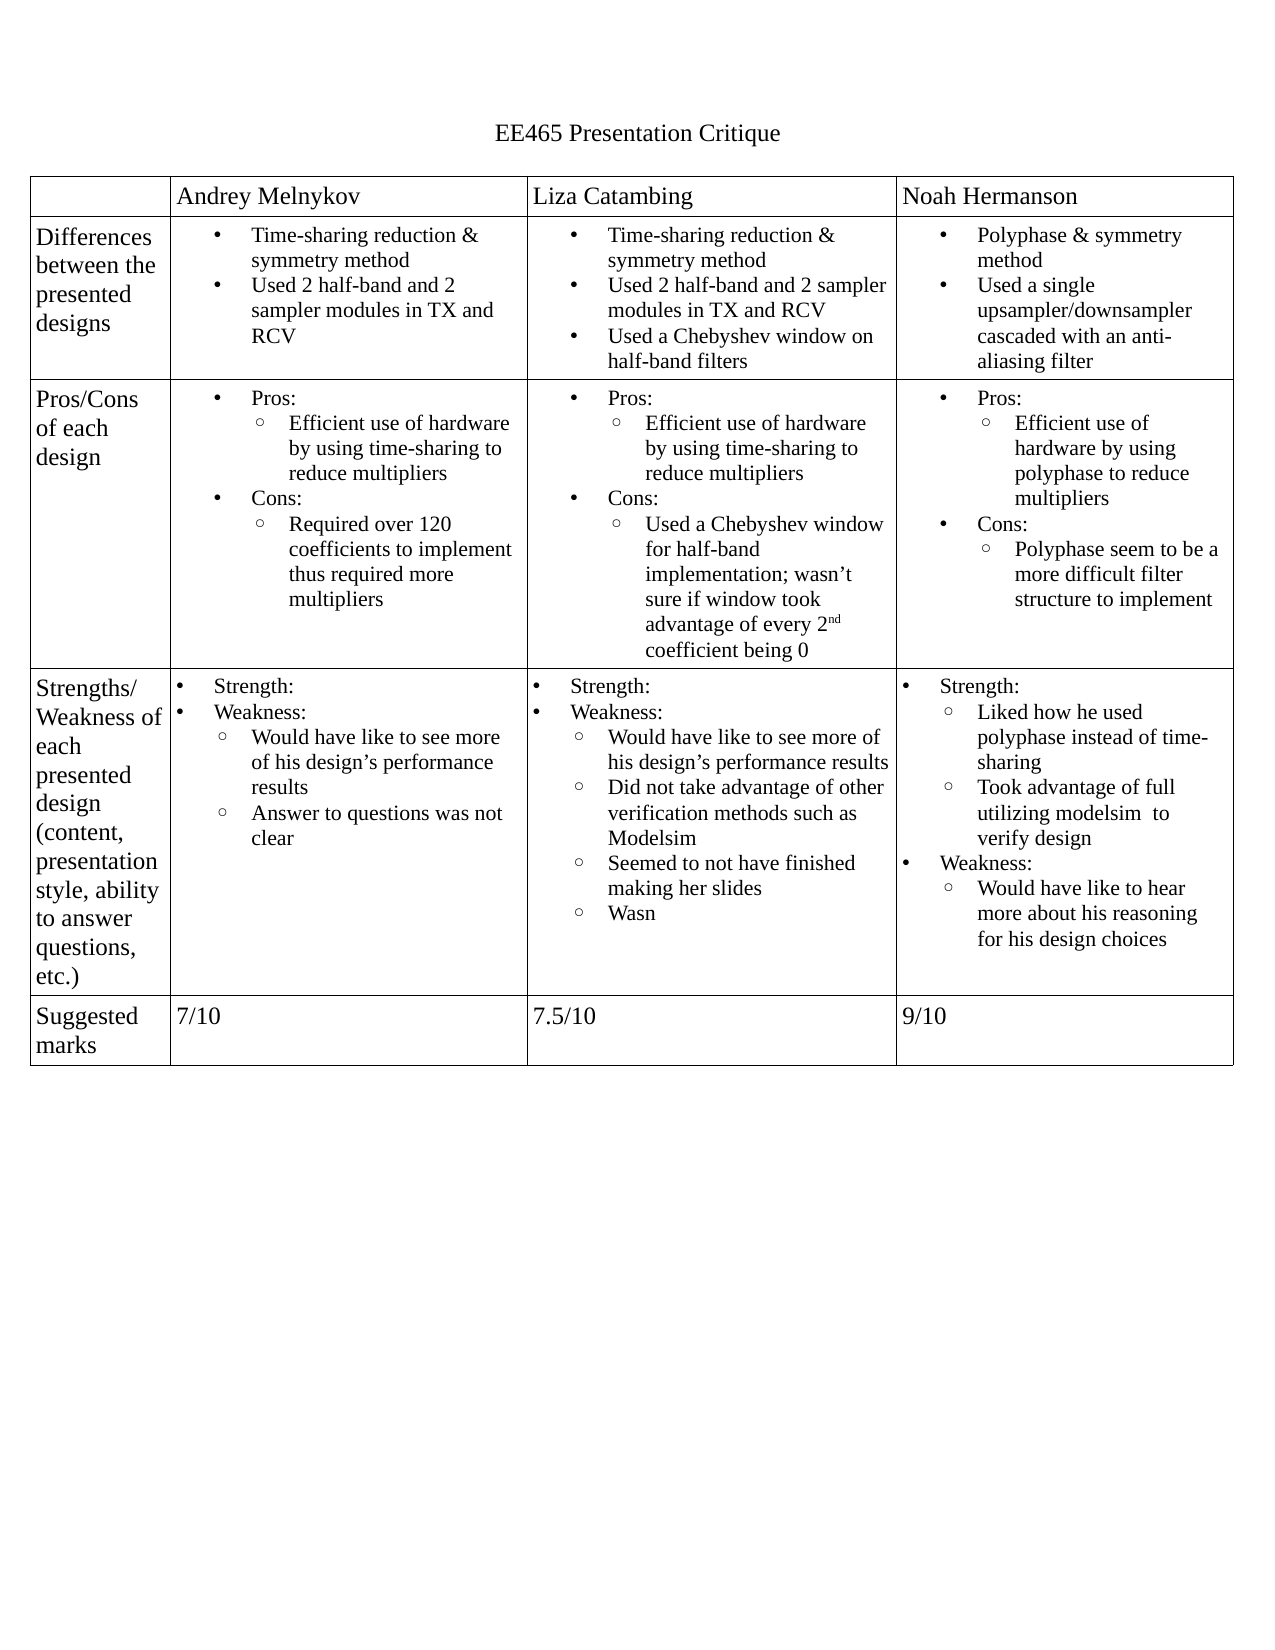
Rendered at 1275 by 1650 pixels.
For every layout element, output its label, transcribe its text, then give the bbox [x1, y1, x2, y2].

table_header Noah Hermanson [897, 177, 1233, 216]
table_cell Pros/Cons of each design [31, 380, 170, 668]
table_cell Strength: Liked how he used polyphase instead of time-sharing Took advantage of full utilizing modelsim to verify design Weakness: Would have like to hear more about his reasoning for his design choices [897, 669, 1233, 995]
table_cell Strength: Weakness: Would have like to see more of his design’s performance results Did not take advantage of other verification methods such as Modelsim Seemed to not have finished making her slides Wasn [528, 669, 896, 995]
table_cell Strength: Weakness: Would have like to see more of his design’s performance results Answer to questions was not clear [171, 669, 527, 995]
table_cell Differences between the presented designs [31, 217, 170, 379]
table_cell Suggested marks [31, 996, 170, 1064]
table_header Andrey Melnykov [171, 177, 527, 216]
table_header Liza Catambing [528, 177, 896, 216]
table_cell Time-sharing reduction & symmetry method Used 2 half-band and 2 sampler modules in TX and RCV Used a Chebyshev window on half-band filters [528, 217, 896, 379]
table_cell 7.5/10 [528, 996, 896, 1064]
table_cell Pros: Efficient use of hardware by using time-sharing to reduce multipliers Cons: Used a Chebyshev window for half-band implementation; wasn’t sure if window took advantage of every 2nd coefficient being 0 [528, 380, 896, 668]
table_cell 9/10 [897, 996, 1233, 1064]
table_cell Time-sharing reduction & symmetry method Used 2 half-band and 2 sampler modules in TX and RCV [171, 217, 527, 379]
table_header [31, 177, 170, 216]
table_cell Polyphase & symmetry method Used a single upsampler/downsampler cascaded with an anti-aliasing filter [897, 217, 1233, 379]
table_cell 7/10 [171, 996, 527, 1064]
table_cell Strengths/Weakness of each presented design (content, presentation style, ability to answer questions, etc.) [31, 669, 170, 995]
table_cell Pros: Efficient use of hardware by using polyphase to reduce multipliers Cons: Polyphase seem to be a more difficult filter structure to implement [897, 380, 1233, 668]
text EE465 Presentation Critique [118, 118, 1157, 147]
table_cell Pros: Efficient use of hardware by using time-sharing to reduce multipliers Cons: Required over 120 coefficients to implement thus required more multipliers [171, 380, 527, 668]
